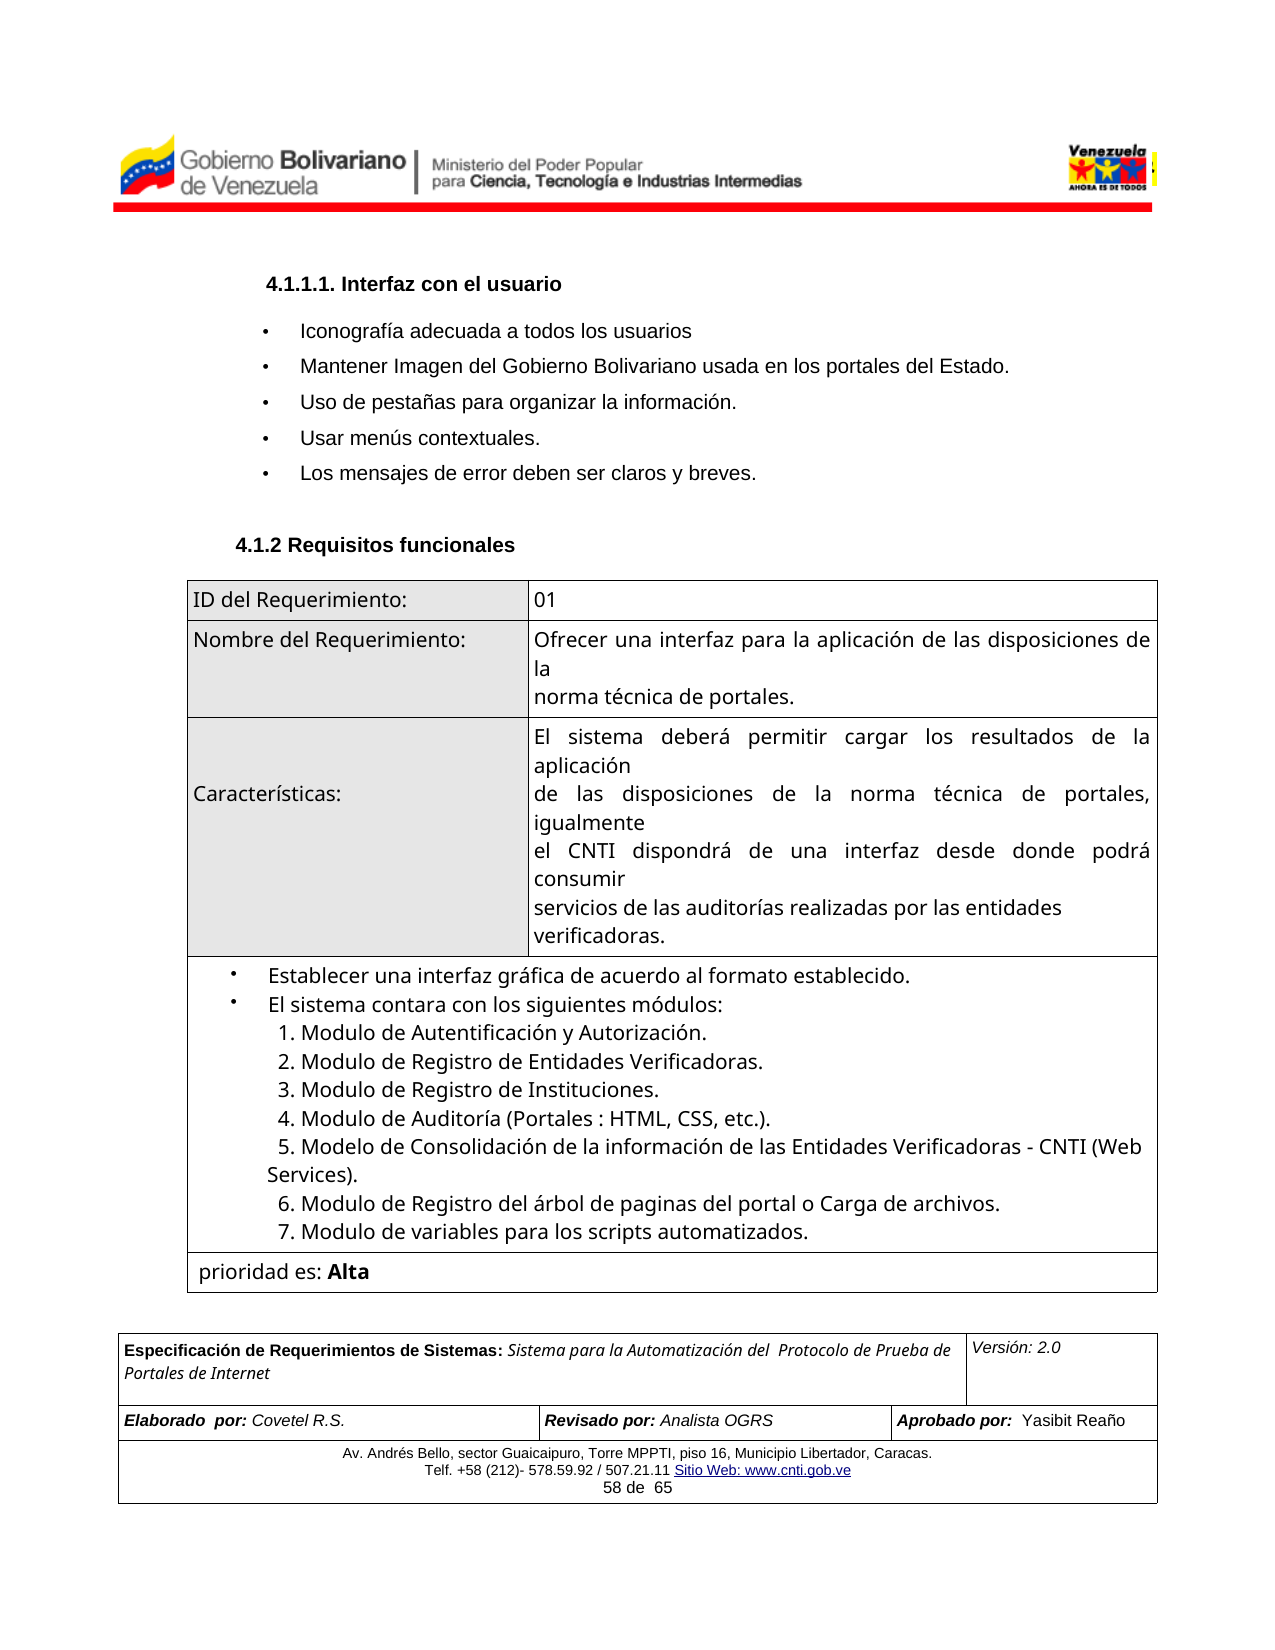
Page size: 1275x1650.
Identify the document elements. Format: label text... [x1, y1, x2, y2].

list Requisitos funcionales [229, 533, 1157, 556]
list Mantener Imagen del Gobierno Bolivariano usada en los portales del Estado. [262, 355, 1157, 378]
list Usar menús contextuales. [262, 426, 1157, 449]
table_cell El sistema deberá permitir cargar los resultados de la aplicación de las disposiciones de la norma técnica de portales, igualmente el CNTI dispondrá de una interfaz desde donde podrá consumir servicios de las auditorías realizadas por las entidades verificadoras. [529, 718, 1157, 956]
table_cell Ofrecer una interfaz para la aplicación de las disposiciones de la norma técnica de portales. [529, 621, 1157, 717]
list Interfaz con el usuario [266, 273, 1157, 296]
list Uso de pestañas para organizar la información. [262, 391, 1157, 414]
picture [113, 126, 1153, 212]
list Los mensajes de error deben ser claros y breves. [262, 462, 1157, 485]
table_cell Establecer una interfaz gráfica de acuerdo al formato establecido. El sistema contara con los siguientes módulos: 1. Modulo de Autentificación y Autorización. 2. Modulo de Registro de Entidades Verificadoras. 3. Modulo de Registro de Instituciones. 4. Modulo de Auditoría (Portales : HTML, CSS, etc.). 5. Modelo de Consolidación de la información de las Entidades Verificadoras - CNTI (Web Services). 6. Modulo de Registro del árbol de paginas del portal o Carga de archivos. 7. Modulo de variables para los scripts automatizados. [188, 957, 1157, 1252]
table_header 01 [529, 581, 1157, 620]
table_header ID del Requerimiento: [188, 581, 528, 620]
table_cell Características: [188, 718, 528, 956]
table_cell Nombre del Requerimiento: [188, 621, 528, 717]
list Iconografía adecuada a todos los usuarios [262, 319, 1157, 343]
table_cell prioridad es: Alta [188, 1253, 1157, 1292]
